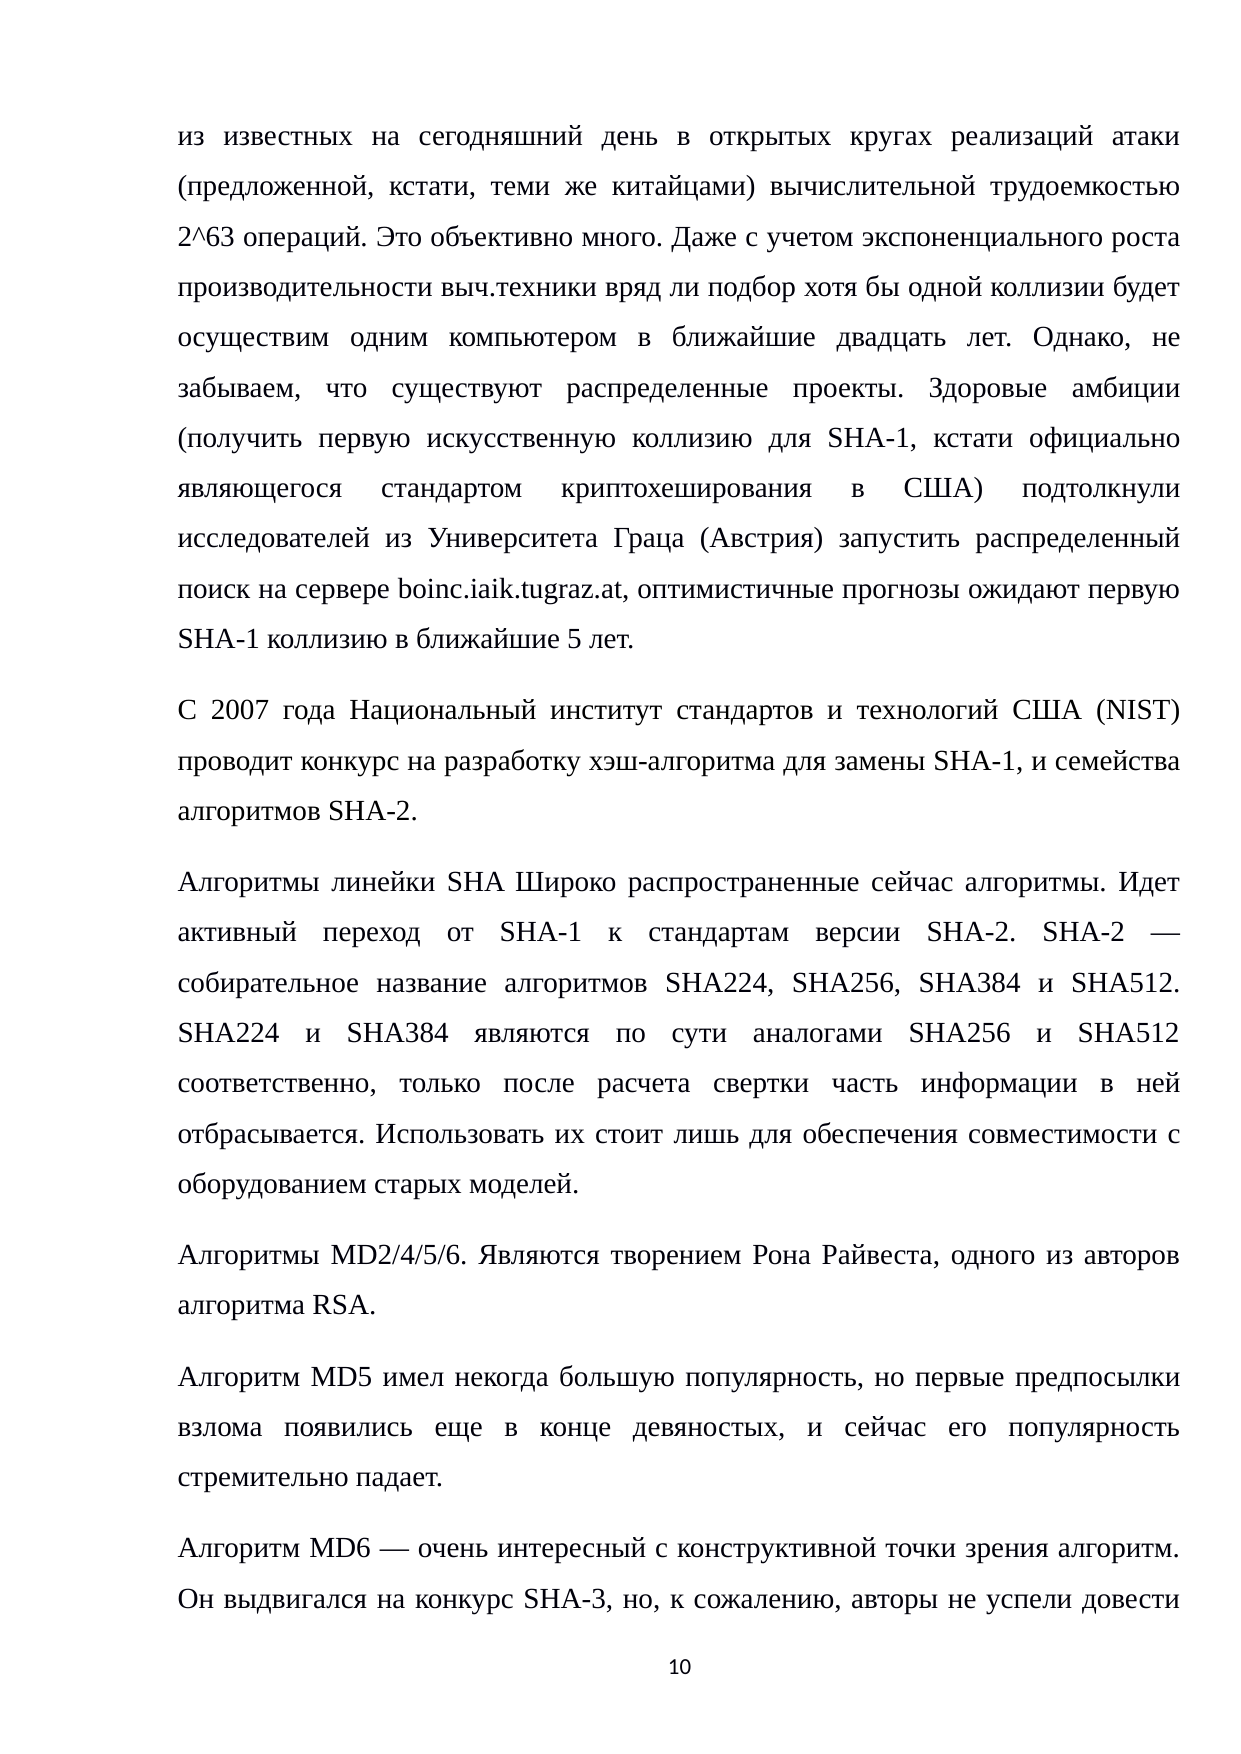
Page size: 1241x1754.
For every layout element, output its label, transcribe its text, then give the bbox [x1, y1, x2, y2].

text Алгоритм MD5 имел некогда большую популярность, но первые предпосылки взлома появились еще в конце девяностых, и сейчас его популярность стремительно падает. [177, 1359, 1181, 1493]
text Алгоритмы линейки SHA Широко распространенные сейчас алгоритмы. Идет активный переход от SHA-1 к стандартам версии SHA-2. SHA-2 — собирательное название алгоритмов SHA224, SHA256, SHA384 и SHA512. SHA224 и SHA384 являются по сути аналогами SHA256 и SHA512 соответственно, только после расчета свертки часть информации в ней отбрасывается. Использовать их стоит лишь для обеспечения совместимости с оборудованием старых моделей. [177, 864, 1181, 1199]
text из известных на сегодняшний день в открытых кругах реализаций атаки (предложенной, кстати, теми же китайцами) вычислительной трудоемкостью 2^63 операций. Это объективно много. Даже с учетом экспоненциального роста производительности выч.техники вряд ли подбор хотя бы одной коллизии будет осуществим одним компьютером в ближайшие двадцать лет. Однако, не забываем, что существуют распределенные проекты. Здоровые амбиции (получить первую искусственную коллизию для SHA-1, кстати официально являющегося стандартом криптохеширования в США) подтолкнули исследователей из Университета Граца (Австрия) запустить распределенный поиск на сервере boinc.iaik.tugraz.at, оптимистичные прогнозы ожидают первую SHA-1 коллизию в ближайшие 5 лет. [177, 118, 1181, 655]
text С 2007 года Национальный институт стандартов и технологий США (NIST) проводит конкурс на разработку хэш-алгоритма для замены SHA-1, и семейства алгоритмов SHA-2. [177, 692, 1181, 827]
text Алгоритм MD6 — очень интересный с конструктивной точки зрения алгоритм. Он выдвигался на конкурс SHA-3, но, к сожалению, авторы не успели довести [177, 1530, 1181, 1614]
text Алгоритмы MD2/4/5/6. Являются творением Рона Райвеста, одного из авторов алгоритма RSA. [177, 1237, 1181, 1321]
